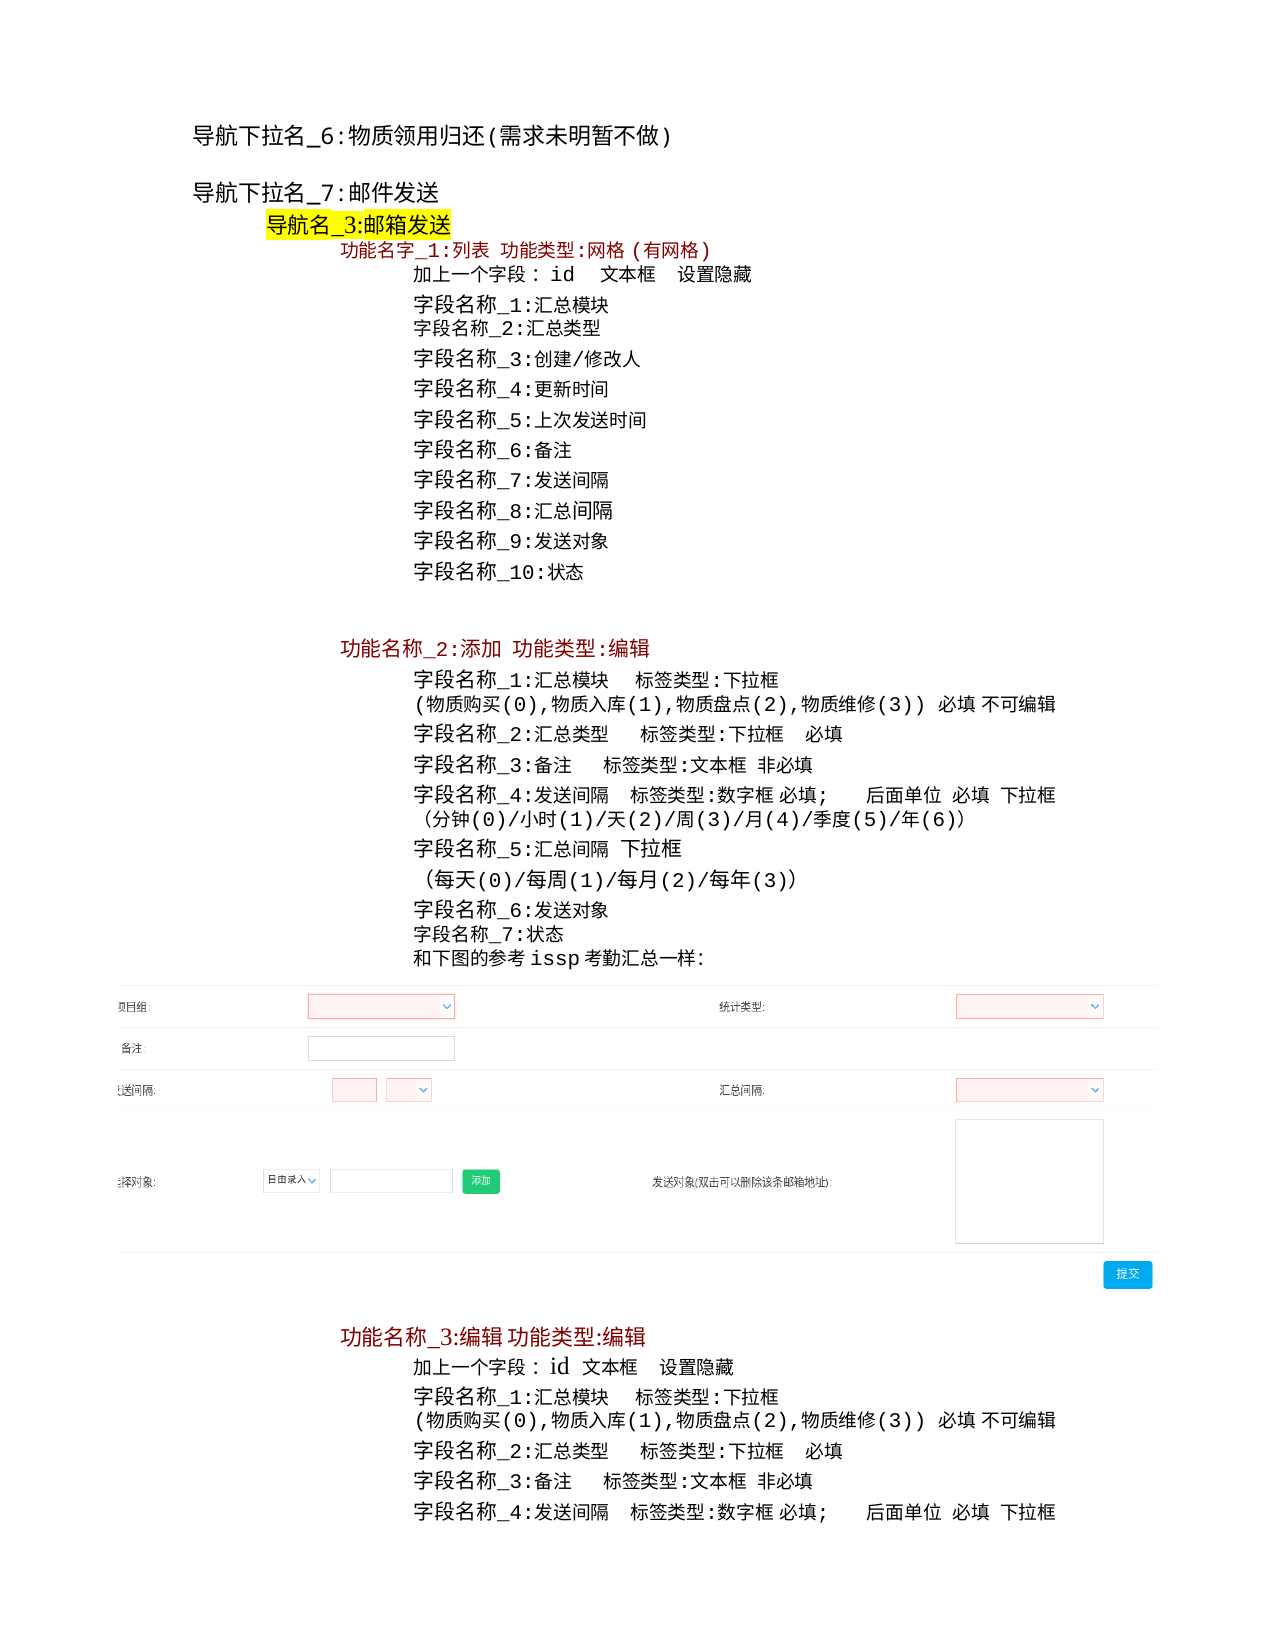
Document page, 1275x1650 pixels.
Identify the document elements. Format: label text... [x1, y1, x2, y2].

text 字段名称_6:发送对象 [118, 893, 1157, 924]
text 导航下拉名_6:物质领用归还(需求未明暂不做) [118, 118, 1157, 151]
text 字段名称_3:备注 标签类型:文本框 非必填 [118, 1464, 1157, 1495]
text （每天(0)/每周(1)/每月(2)/每年(3)） [118, 863, 1157, 893]
text 和下图的参考issp考勤汇总一样： [118, 948, 1157, 971]
picture [118, 971, 1157, 1296]
text 字段名称_1:汇总模块 标签类型:下拉框 [118, 1380, 1157, 1410]
text 字段名称_2:汇总类型 标签类型:下拉框 必填 [118, 717, 1157, 748]
text 加上一个字段 ：id 文本框 设置隐藏 [118, 264, 1157, 288]
text 字段名称_2:汇总类型 标签类型:下拉框 必填 [118, 1434, 1157, 1464]
text 字段名称_8:汇总间隔 [118, 494, 1157, 524]
text 字段名称_9:发送对象 [118, 524, 1157, 555]
text 字段名称_6:备注 [118, 433, 1157, 464]
text 字段名称_7:状态 [118, 924, 1157, 948]
text 功能名字_1:列表 功能类型:网格 (有网格) [118, 240, 1157, 264]
text 字段名称_4:更新时间 [118, 372, 1157, 403]
text 字段名称_3:备注 标签类型:文本框 非必填 [118, 748, 1157, 778]
text 导航下拉名_7:邮件发送 [118, 175, 1157, 208]
text （分钟(0)/小时(1)/天(2)/周(3)/月(4)/季度(5)/年(6)） [118, 809, 1157, 832]
text 字段名称_1:汇总模块 [118, 288, 1157, 318]
text 字段名称_5:汇总间隔 下拉框 [118, 832, 1157, 863]
text (物质购买(0),物质入库(1),物质盘点(2),物质维修(3)) 必填 不可编辑 [118, 693, 1157, 717]
text 字段名称_4:发送间隔 标签类型:数字框 必填; 后面单位 必填 下拉框 [118, 778, 1157, 809]
text 功能名称_3:编辑 功能类型:编辑 [118, 1319, 1157, 1351]
text 字段名称_4:发送间隔 标签类型:数字框 必填; 后面单位 必填 下拉框 [118, 1495, 1157, 1525]
text 加上一个字段 ：id 文本框 设置隐藏 [118, 1351, 1157, 1380]
text 导航名_3:邮箱发送 [118, 208, 1157, 240]
text 字段名称_1:汇总模块 标签类型:下拉框 [118, 663, 1157, 693]
text 字段名称_2:汇总类型 [118, 318, 1157, 342]
text 字段名称_3:创建/修改人 [118, 342, 1157, 372]
text 字段名称_5:上次发送时间 [118, 403, 1157, 433]
text (物质购买(0),物质入库(1),物质盘点(2),物质维修(3)) 必填 不可编辑 [118, 1410, 1157, 1434]
text 字段名称_10:状态 [118, 555, 1157, 585]
text 字段名称_7:发送间隔 [118, 464, 1157, 494]
text 功能名称_2:添加 功能类型:编辑 [118, 633, 1157, 663]
